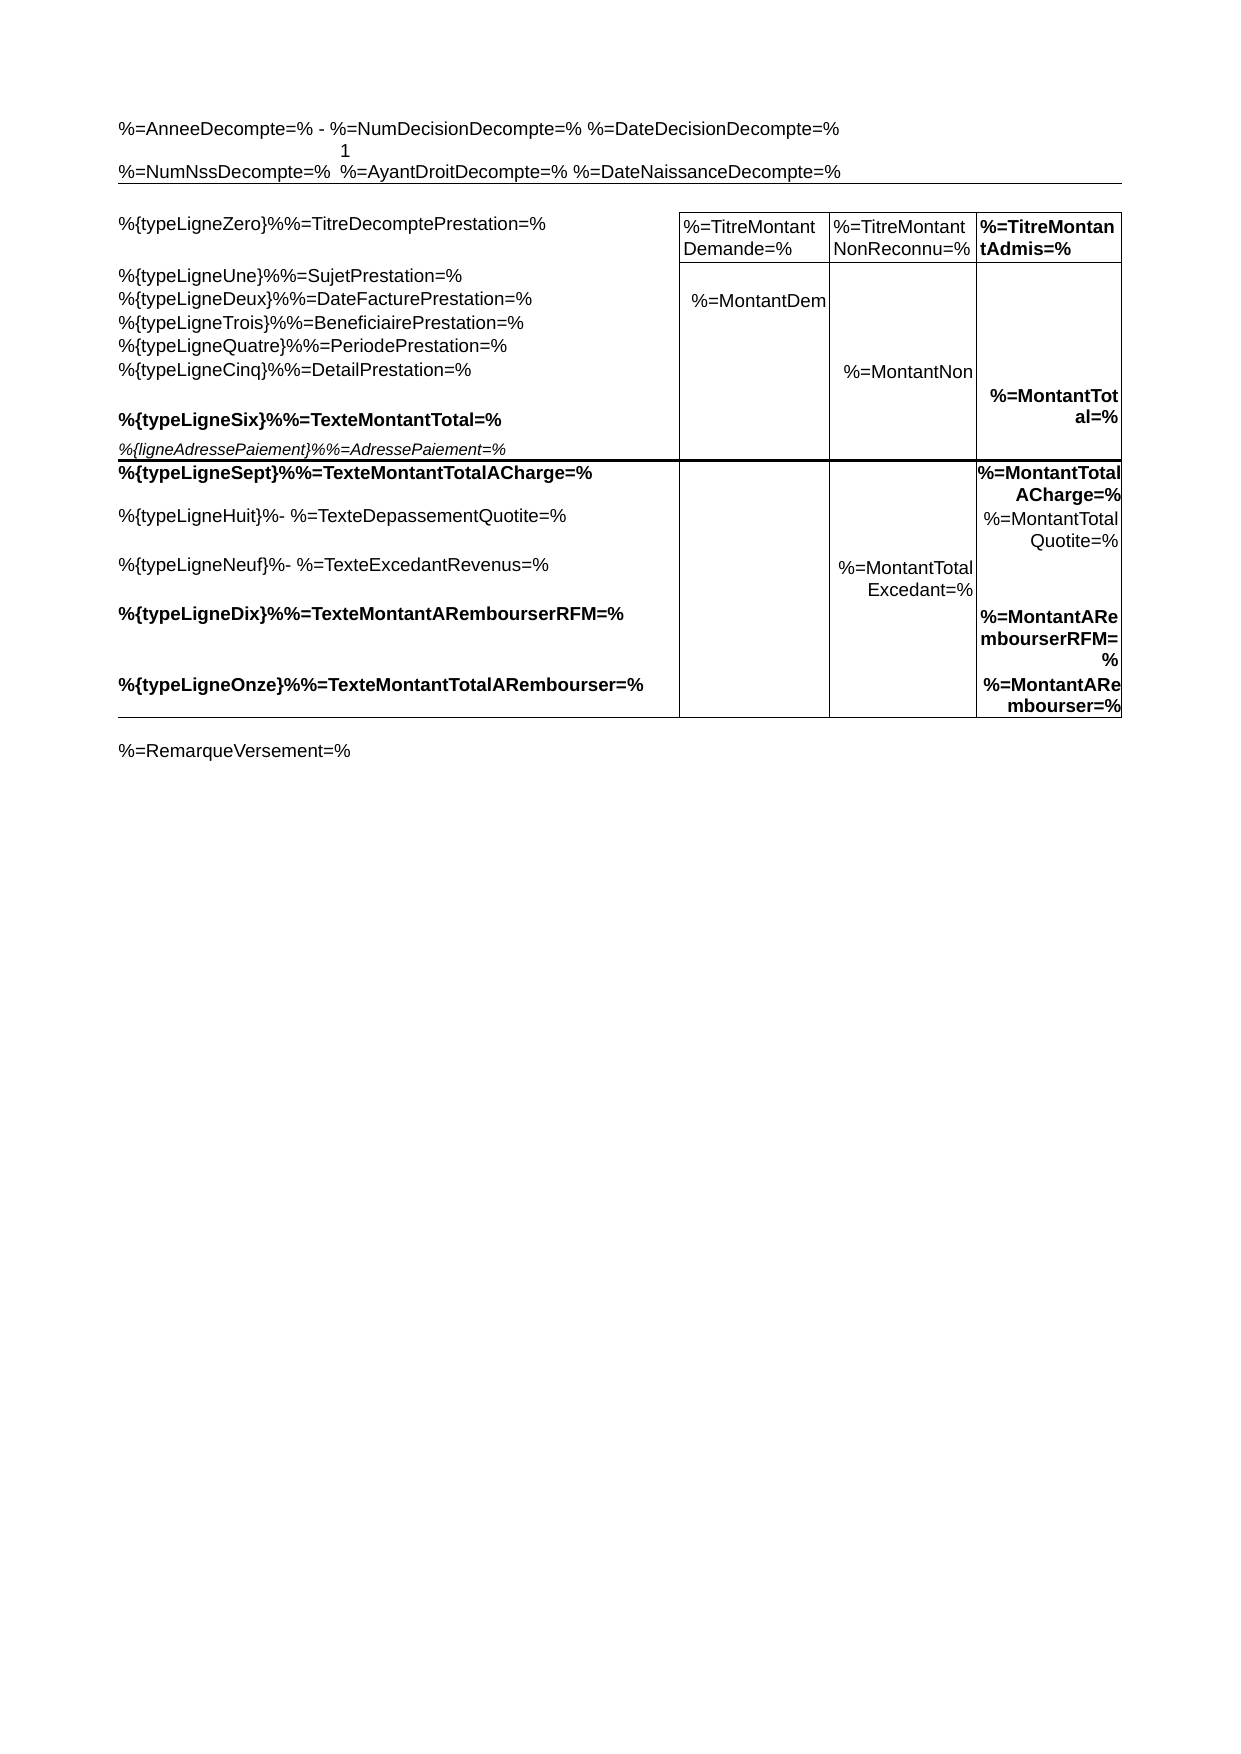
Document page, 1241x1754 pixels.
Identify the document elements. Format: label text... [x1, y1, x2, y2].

table_cell [680, 431, 829, 459]
table_cell [830, 462, 976, 505]
table_cell [680, 603, 829, 674]
table_cell [830, 287, 976, 311]
table_cell [680, 358, 829, 382]
table_cell %{typeLigneTrois}%%=BeneficiairePrestation=% [118, 311, 679, 334]
table_cell [680, 334, 829, 358]
table_cell [830, 505, 976, 554]
table_cell %{typeLigneOnze}%%=TexteMontantTotalARembourser=% [118, 674, 679, 717]
table_cell [977, 554, 1121, 603]
table_header [118, 184, 1122, 212]
table_cell %=MontantTotalExcedant=% [830, 554, 976, 603]
table_cell %{typeLigneDix}%%=TexteMontantARembourserRFM=% [118, 603, 679, 674]
table_cell %=MontantARembourser=% [977, 674, 1121, 717]
table_cell %{typeLigneUne}%%=SujetPrestation=% [118, 263, 679, 287]
table_cell %{typeLigneQuatre}%%=PeriodePrestation=% [118, 334, 679, 358]
table_cell [977, 334, 1121, 358]
table_cell %=MontantNonReconnuPeriodeRFM=% [830, 358, 976, 382]
table_cell [830, 674, 976, 717]
table_cell [977, 287, 1121, 311]
table_cell [680, 382, 829, 431]
table_cell %=MontantARembourserRFM=% [977, 603, 1121, 674]
table_cell %{ligneAdressePaiement}%%=AdressePaiement=% [118, 431, 679, 459]
table_cell %=MontantTotalACharge=% [977, 462, 1121, 505]
table_cell [680, 505, 829, 554]
table_cell %=MontantTotal=% [977, 382, 1121, 431]
table_cell [977, 311, 1121, 334]
table_cell [977, 431, 1121, 459]
text %=NumNssDecompte=% %=AyantDroitDecompte=% %=DateNaissanceDecompte=% [118, 161, 1122, 183]
table_cell %{typeLigneZero}%%=TitreDecomptePrestation=% [118, 212, 679, 263]
table_cell [680, 462, 829, 505]
text %=AnneeDecompte=% - %=NumDecisionDecompte=% %=DateDecisionDecompte=% 1 [118, 118, 1122, 161]
table_cell %=MontantTotalQuotite=% [977, 505, 1121, 554]
table_cell %{typeLigneCinq}%%=DetailPrestation=% [118, 358, 679, 382]
table_cell %=TitreMontantNonReconnu=% [830, 213, 976, 262]
table_cell [830, 263, 976, 287]
table_cell [830, 311, 976, 334]
table_cell [977, 263, 1121, 287]
table_cell [830, 431, 976, 459]
table_cell [680, 674, 829, 717]
table_cell %{typeLigneHuit}%- %=TexteDepassementQuotite=% [118, 505, 679, 554]
text %=RemarqueVersement=% [118, 739, 1122, 761]
table_cell %{typeLigneDeux}%%=DateFacturePrestation=% [118, 287, 679, 311]
table_cell [977, 358, 1121, 382]
table_cell [680, 554, 829, 603]
table_cell %{typeLigneNeuf}%- %=TexteExcedantRevenus=% [118, 554, 679, 603]
table_cell [680, 311, 829, 334]
table_cell %{typeLigneSix}%%=TexteMontantTotal=% [118, 382, 679, 431]
table_cell [830, 334, 976, 358]
table_cell [830, 382, 976, 431]
table_cell %=TitreMontantAdmis=% [977, 213, 1121, 262]
table_cell [830, 603, 976, 674]
table_cell [680, 263, 829, 287]
table_cell %{typeLigneSept}%%=TexteMontantTotalACharge=% [118, 462, 679, 505]
table_cell %=MontantDemandePeriodeRFM=% [680, 287, 829, 311]
table_cell %=TitreMontantDemande=% [680, 213, 829, 262]
